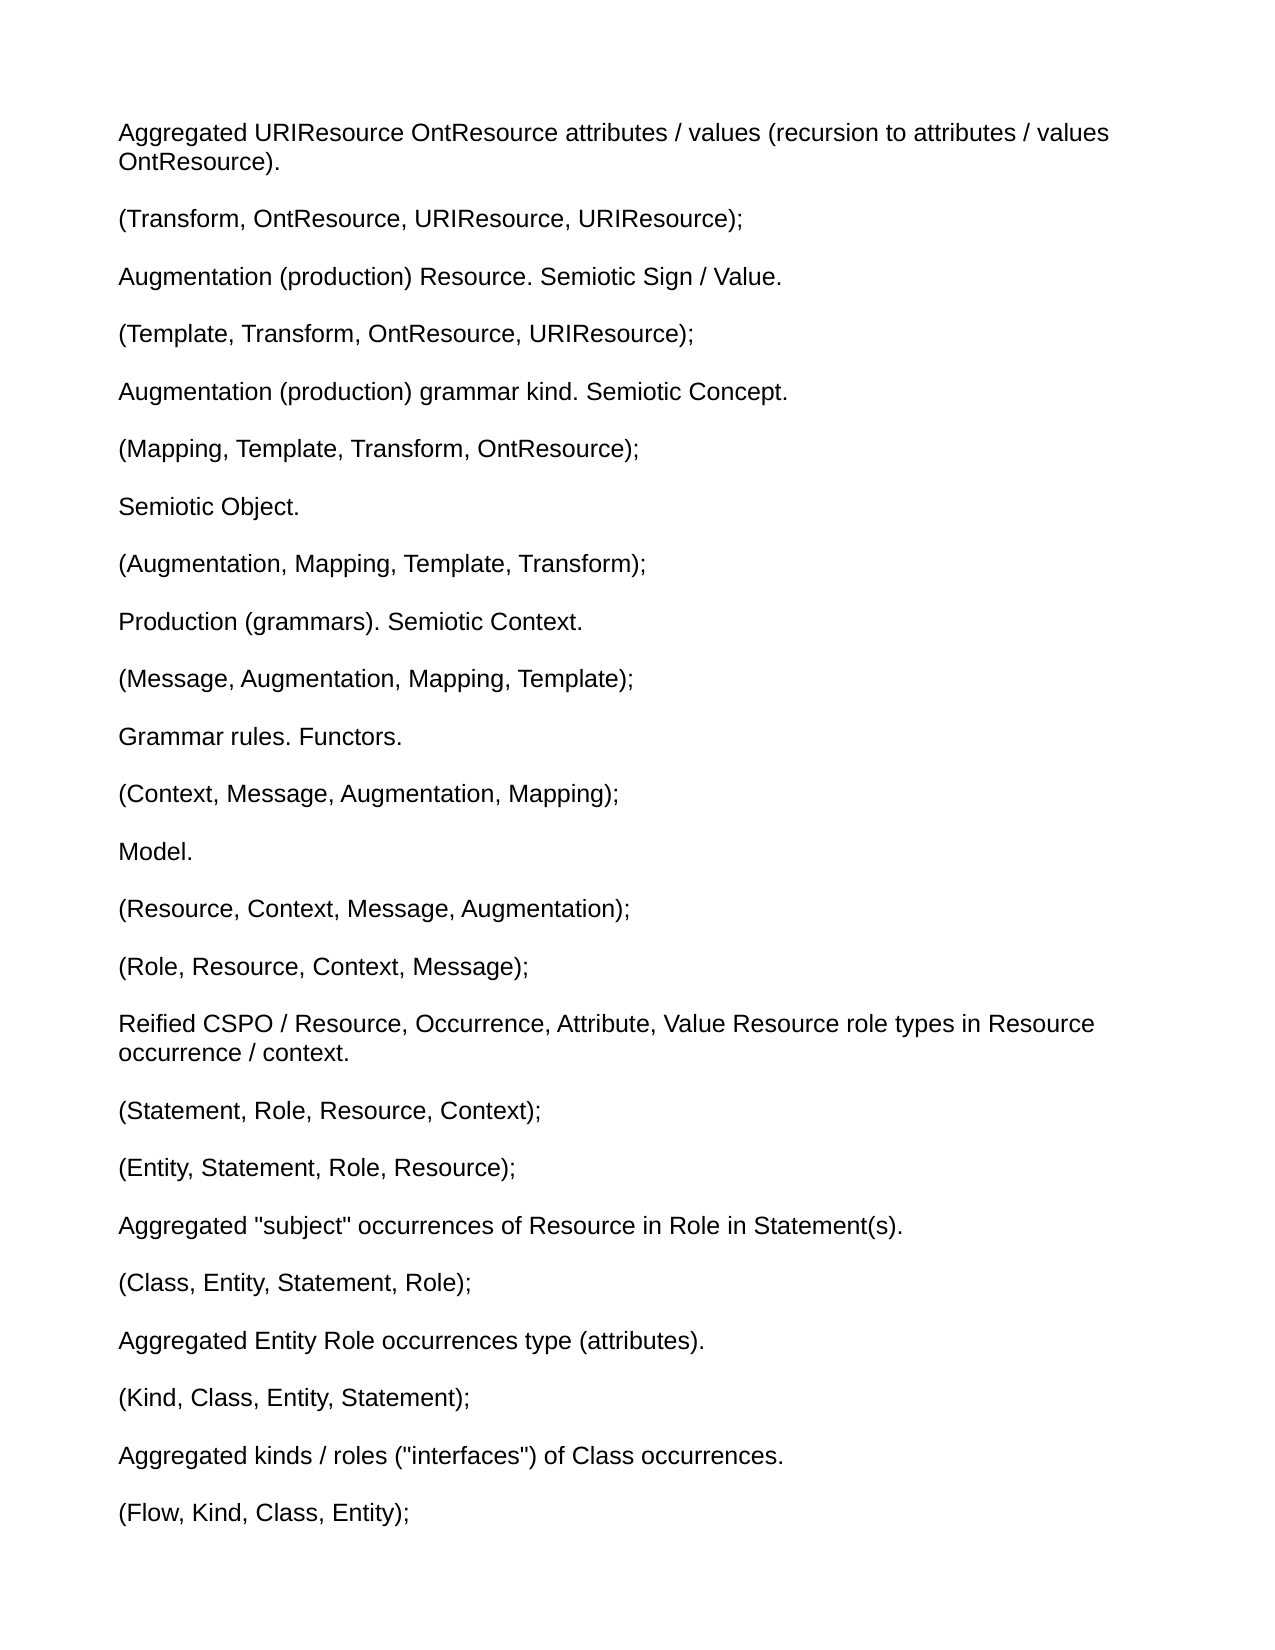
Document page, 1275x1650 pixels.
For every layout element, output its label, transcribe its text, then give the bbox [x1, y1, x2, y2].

text (Entity, Statement, Role, Resource); [118, 1153, 1157, 1182]
text (Class, Entity, Statement, Role); [118, 1268, 1157, 1297]
text (Role, Resource, Context, Message); [118, 952, 1157, 981]
text (Mapping, Template, Transform, OntResource); [118, 434, 1157, 463]
text Augmentation (production) Resource. Semiotic Sign / Value. [118, 262, 1157, 291]
text (Augmentation, Mapping, Template, Transform); [118, 549, 1157, 578]
text (Context, Message, Augmentation, Mapping); [118, 779, 1157, 808]
text (Kind, Class, Entity, Statement); [118, 1383, 1157, 1412]
text Aggregated URIResource OntResource attributes / values (recursion to attributes / values OntResource). [118, 118, 1157, 176]
text Production (grammars). Semiotic Context. [118, 607, 1157, 636]
text Reified CSPO / Resource, Occurrence, Attribute, Value Resource role types in Resource occurrence / context. [118, 1009, 1157, 1067]
text (Template, Transform, OntResource, URIResource); [118, 319, 1157, 348]
text Semiotic Object. [118, 492, 1157, 521]
text (Resource, Context, Message, Augmentation); [118, 894, 1157, 923]
text (Statement, Role, Resource, Context); [118, 1096, 1157, 1124]
text Aggregated "subject" occurrences of Resource in Role in Statement(s). [118, 1211, 1157, 1239]
text Augmentation (production) grammar kind. Semiotic Concept. [118, 377, 1157, 406]
text Grammar rules. Functors. [118, 722, 1157, 751]
text (Transform, OntResource, URIResource, URIResource); [118, 204, 1157, 233]
text Aggregated kinds / roles ("interfaces") of Class occurrences. [118, 1441, 1157, 1469]
text Aggregated Entity Role occurrences type (attributes). [118, 1326, 1157, 1354]
text Model. [118, 837, 1157, 866]
text (Flow, Kind, Class, Entity); [118, 1498, 1157, 1527]
text (Message, Augmentation, Mapping, Template); [118, 664, 1157, 693]
